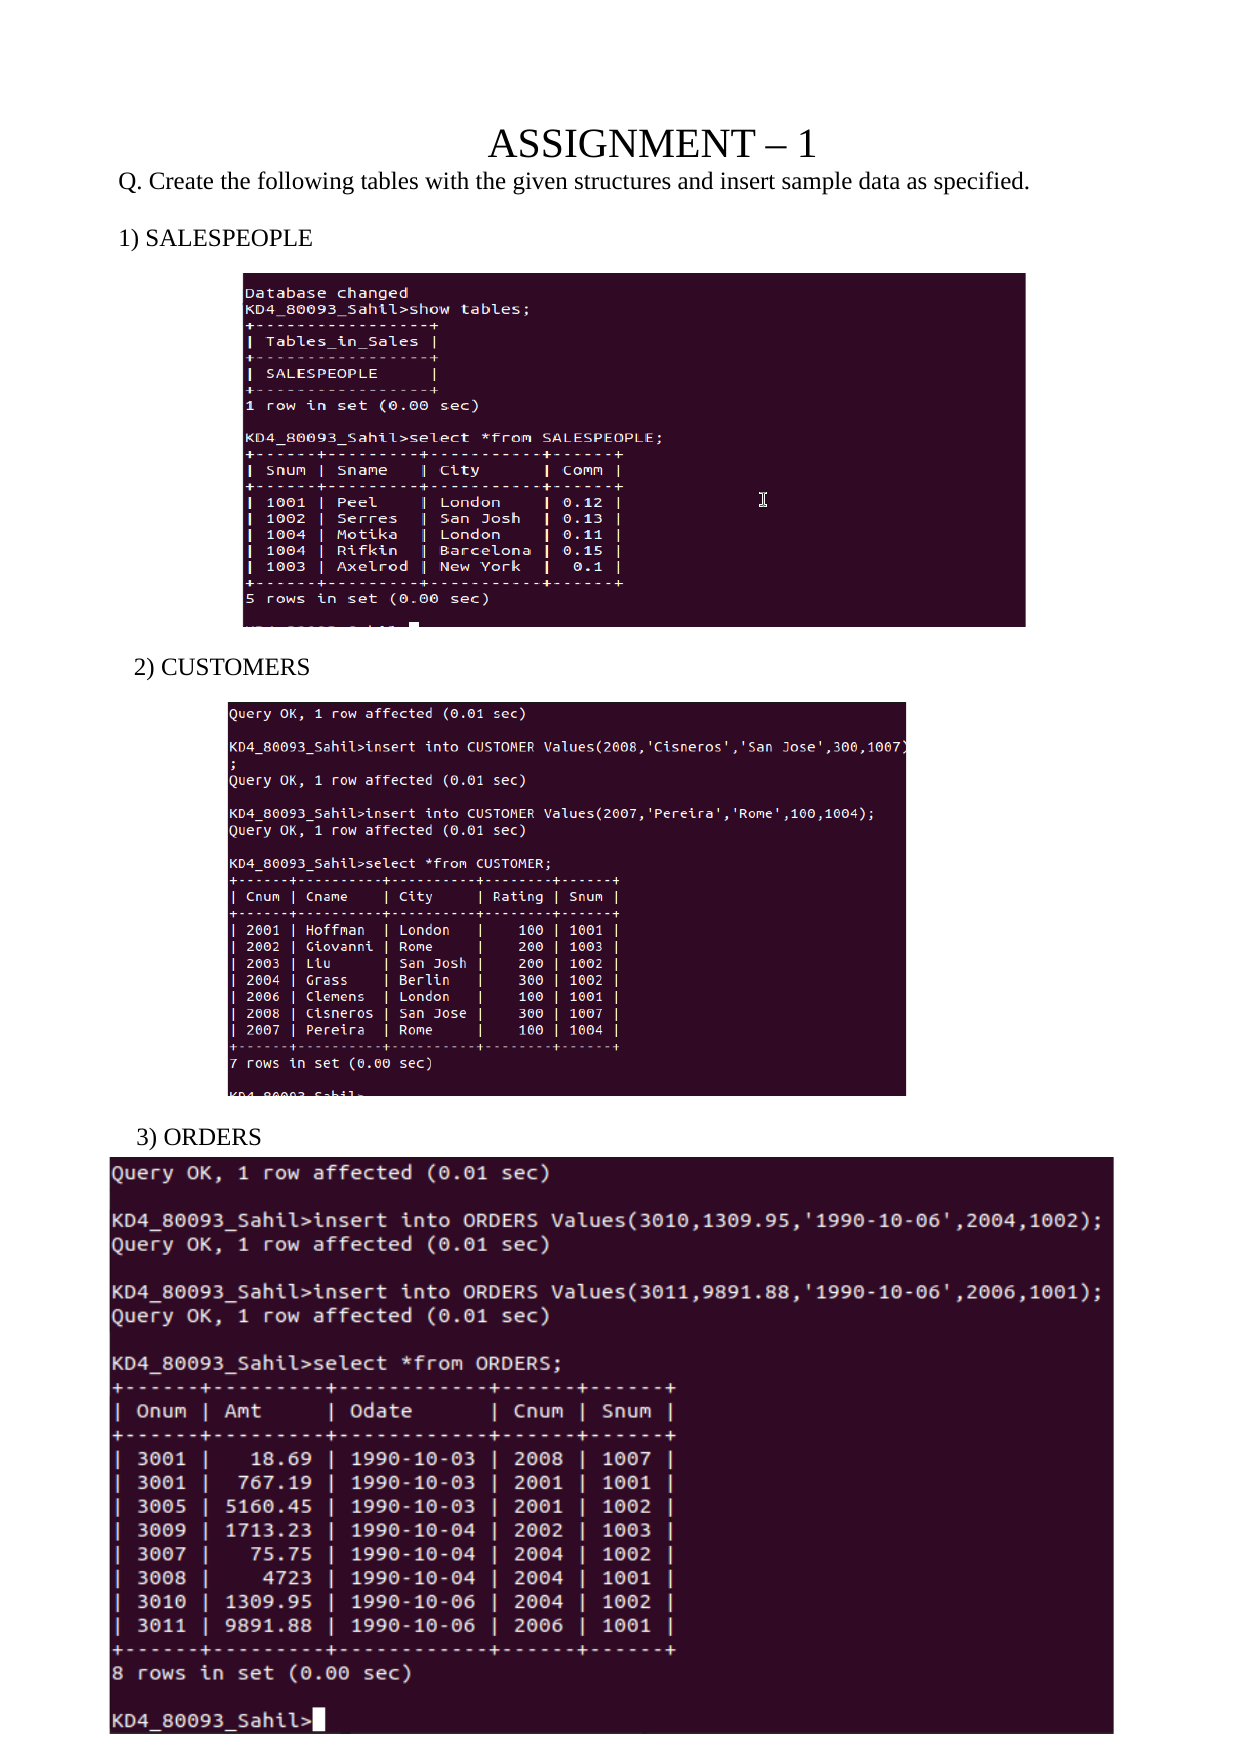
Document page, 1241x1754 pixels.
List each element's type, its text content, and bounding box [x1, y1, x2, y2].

picture [109, 1157, 1114, 1734]
picture [242, 273, 1026, 627]
text Q. Create the following tables with the given structures and insert sample data as specified. [118, 166, 1122, 195]
picture [227, 702, 907, 1096]
text ASSIGNMENT – 1 [118, 118, 1122, 166]
text 1) SALESPEOPLE [118, 223, 1122, 252]
